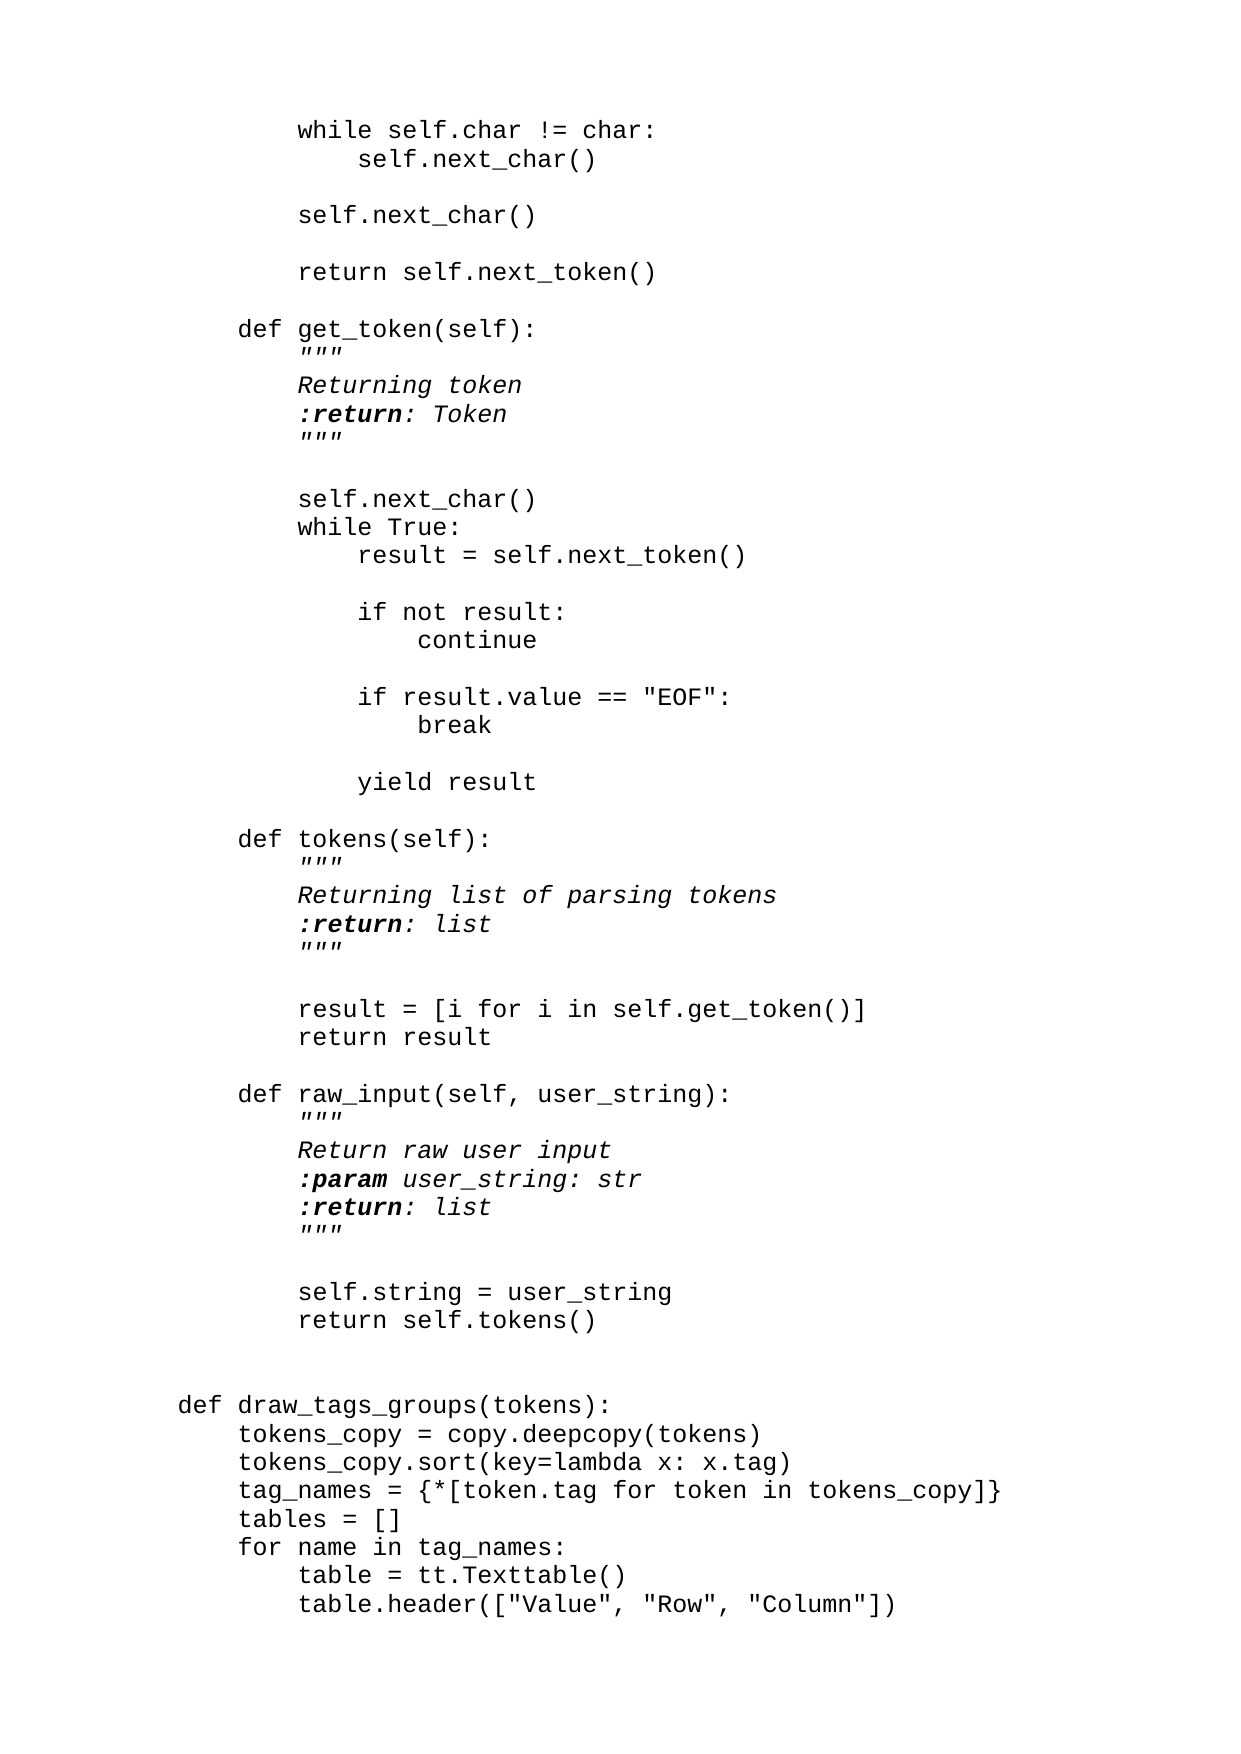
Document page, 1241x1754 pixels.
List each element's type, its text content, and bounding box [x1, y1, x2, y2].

text while self.char != char: self.next_char() self.next_char() return self.next_token() def get_token(self): """ Returning token :return: Token """ self.next_char() while True: result = self.next_token() if not result: continue if result.value == "EOF": break yield result def tokens(self): """ Returning list of parsing tokens :return: list """ result = [i for i in self.get_token()] return result def raw_input(self, user_string): """ Return raw user input :param user_string: str :return: list """ self.string = user_string return self.tokens() def draw_tags_groups(tokens): tokens_copy = copy.deepcopy(tokens) tokens_copy.sort(key=lambda x: x.tag) tag_names = {*[token.tag for token in tokens_copy]} tables = [] for name in tag_names: table = tt.Texttable() table.header(["Value", "Row", "Column"]) [177, 118, 1152, 1620]
